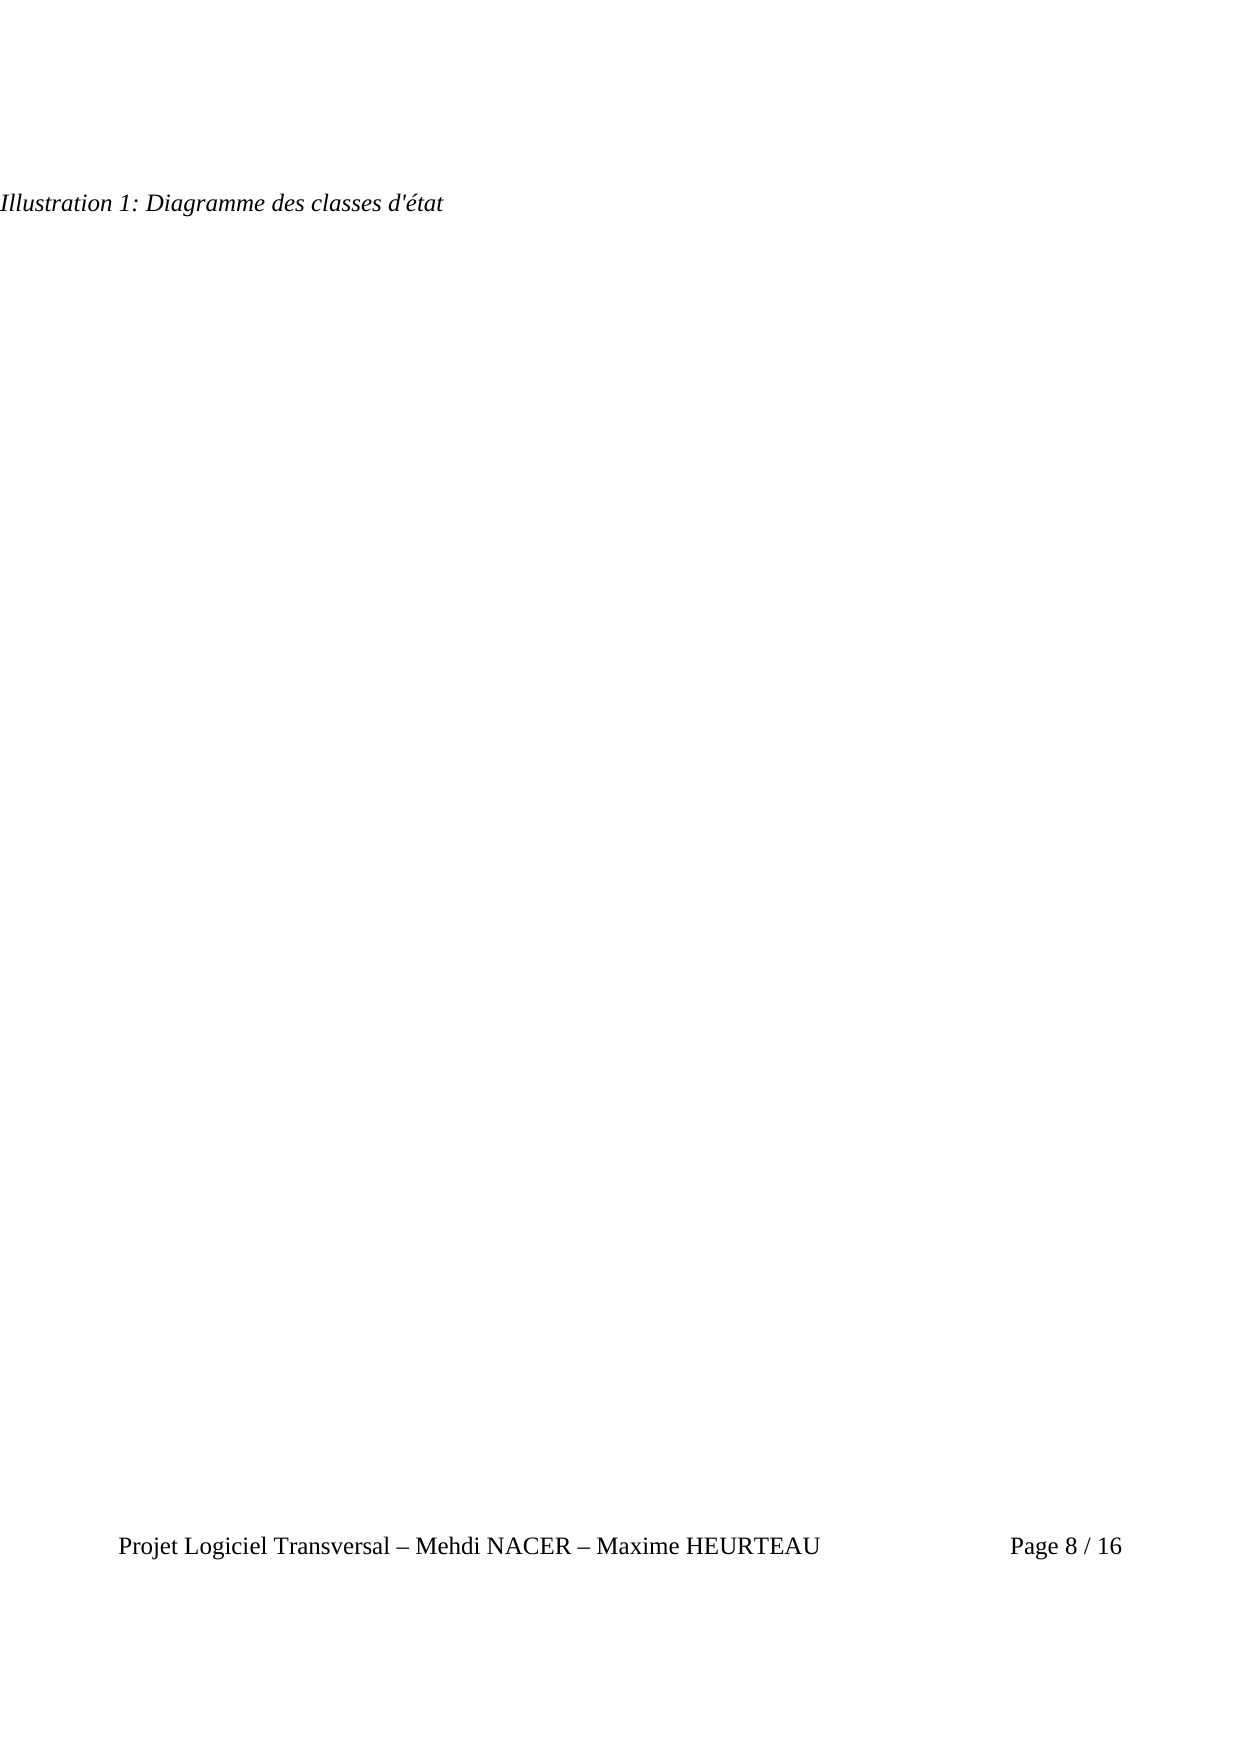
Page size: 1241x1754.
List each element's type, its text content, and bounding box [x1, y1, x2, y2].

text Illustration 1: Diagramme des classes d'état [0, 188, 1240, 217]
